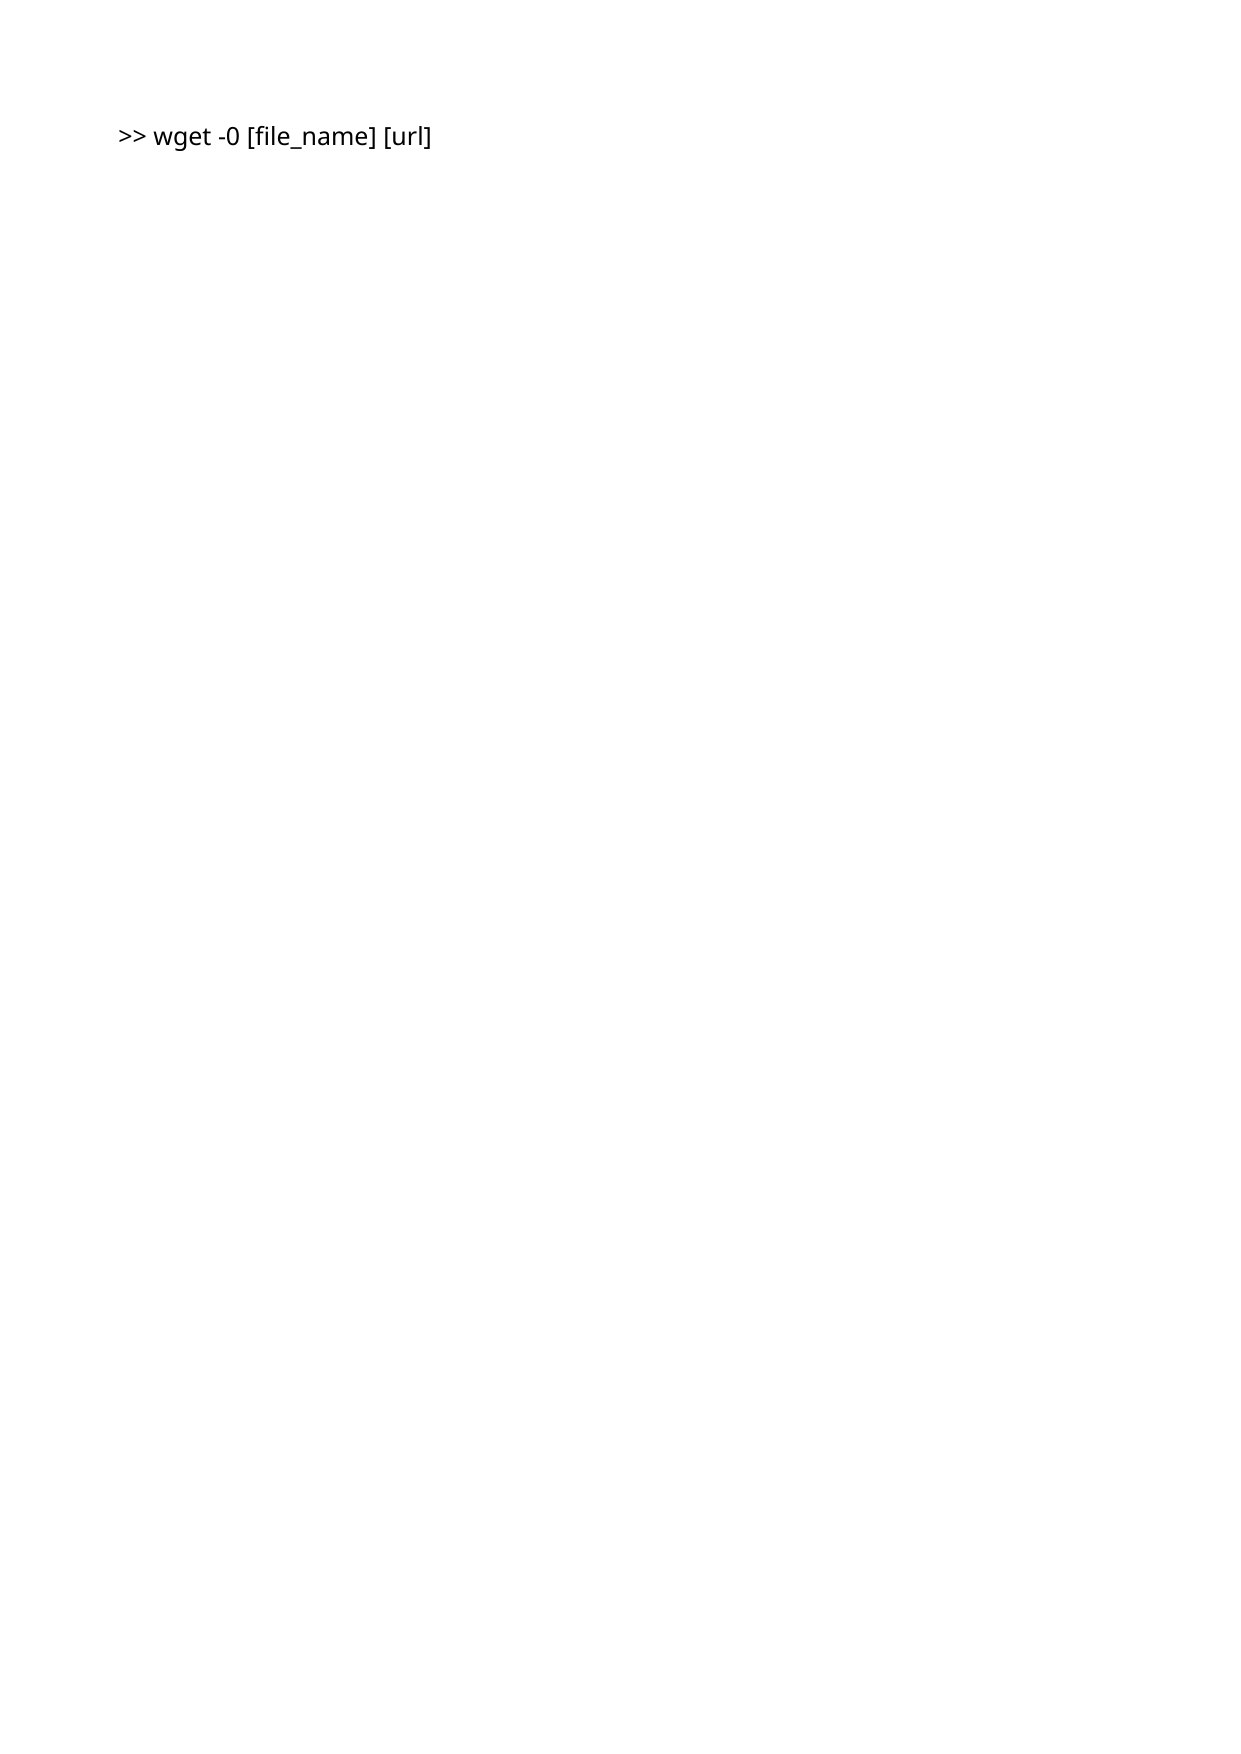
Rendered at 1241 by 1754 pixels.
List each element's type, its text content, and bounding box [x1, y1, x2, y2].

text >> wget -0 [file_name] [url] [118, 118, 1122, 152]
